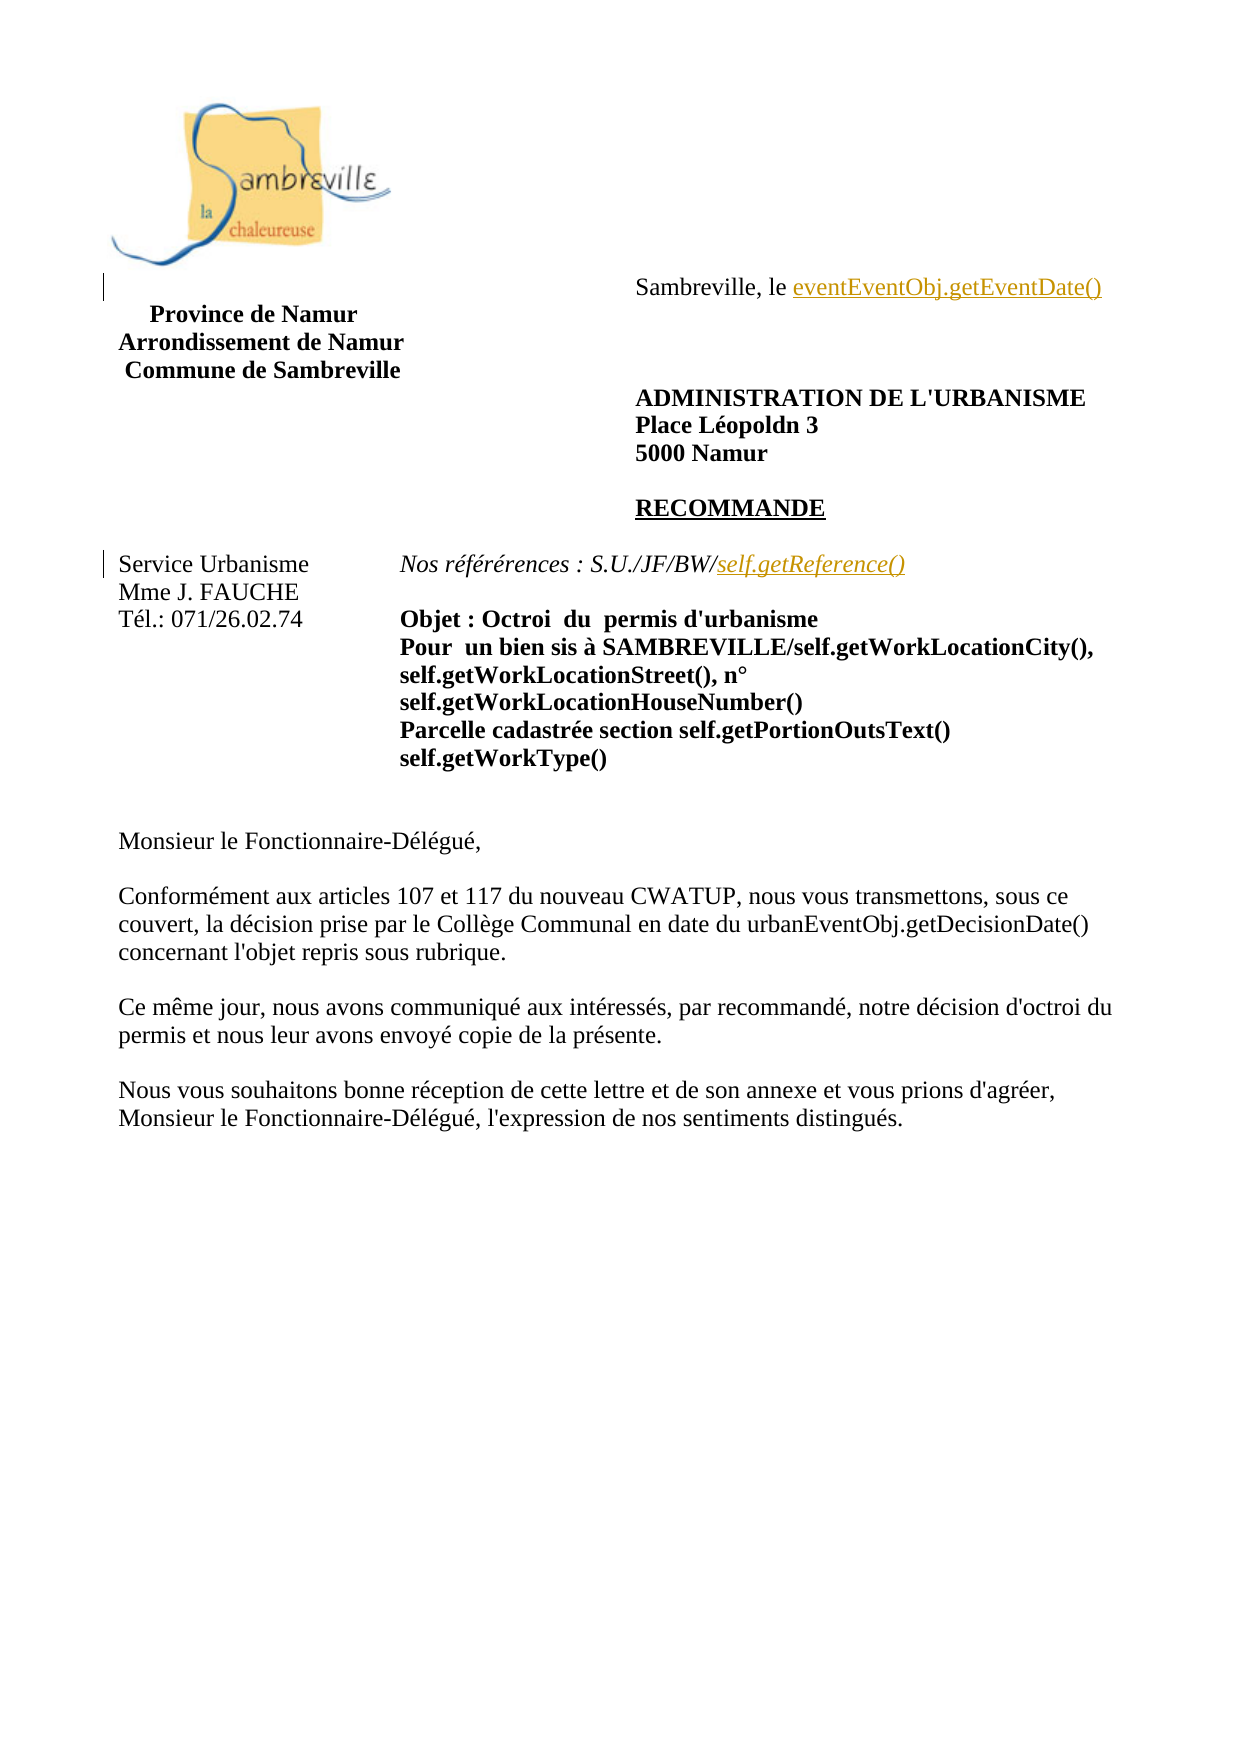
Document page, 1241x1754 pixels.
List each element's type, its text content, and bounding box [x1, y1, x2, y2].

text Arrondissement de Namur [118, 328, 1122, 356]
text Place Léopoldn 3 [118, 411, 1122, 439]
text Province de Namur [118, 301, 1122, 328]
picture [106, 96, 403, 273]
text ADMINISTRATION DE L'URBANISME [118, 384, 1122, 411]
text Commune de Sambreville [118, 356, 1122, 384]
text Nous vous souhaitons bonne réception de cette lettre et de son annexe et vous prions d'agréer, Monsieur le Fonctionnaire-Délégué, l'expression de nos sentiments distingués. [118, 1076, 1122, 1132]
text RECOMMANDE [118, 494, 1122, 522]
text Ce même jour, nous avons communiqué aux intéressés, par recommandé, notre décision d'octroi du permis et nous leur avons envoyé copie de la présente. [118, 993, 1122, 1049]
text Monsieur le Fonctionnaire-Délégué, [118, 827, 1122, 855]
table_header Nos référérences : S.U./JF/BW/self.getReference() Objet : Octroi du permis d'urbanisme Pour un bien sis à SAMBREVILLE/self.getWorkLocationCity(), self.getWorkLocationStreet(), n° self.getWorkLocationHouseNumber() Parcelle cadastrée section self.getPortionOutsText() self.getWorkType() [400, 550, 1122, 772]
text Conformément aux articles 107 et 117 du nouveau CWATUP, nous vous transmettons, sous ce couvert, la décision prise par le Collège Communal en date du urbanEventObj.getDecisionDate() concernant l'objet repris sous rubrique. [118, 882, 1122, 966]
table_header Service Urbanisme Mme J. FAUCHE Tél.: 071/26.02.74 [118, 550, 399, 772]
text 5000 Namur [118, 439, 1122, 467]
text Sambreville, le eventEventObj.getEventDate() [118, 118, 1122, 301]
